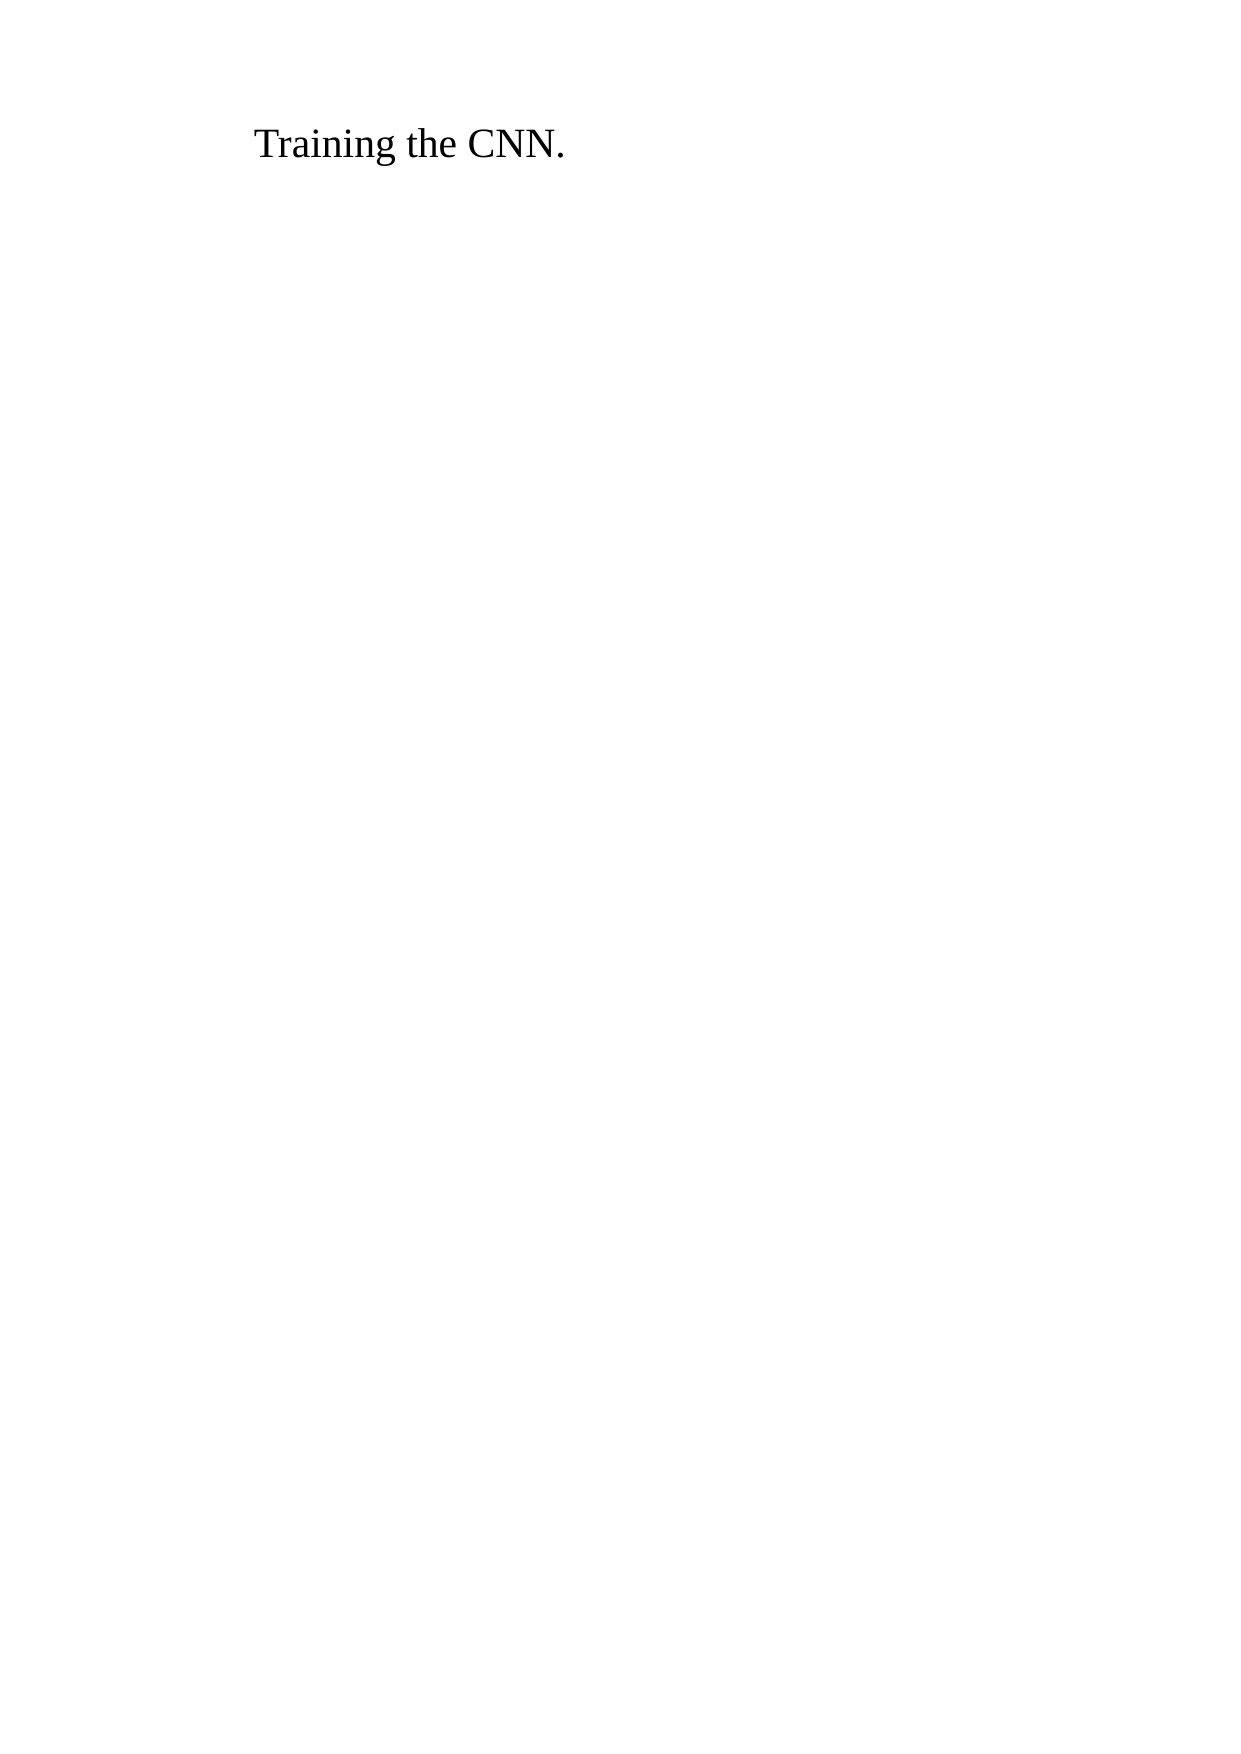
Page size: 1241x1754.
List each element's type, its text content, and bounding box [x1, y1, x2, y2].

text Training the CNN. [118, 118, 1122, 166]
